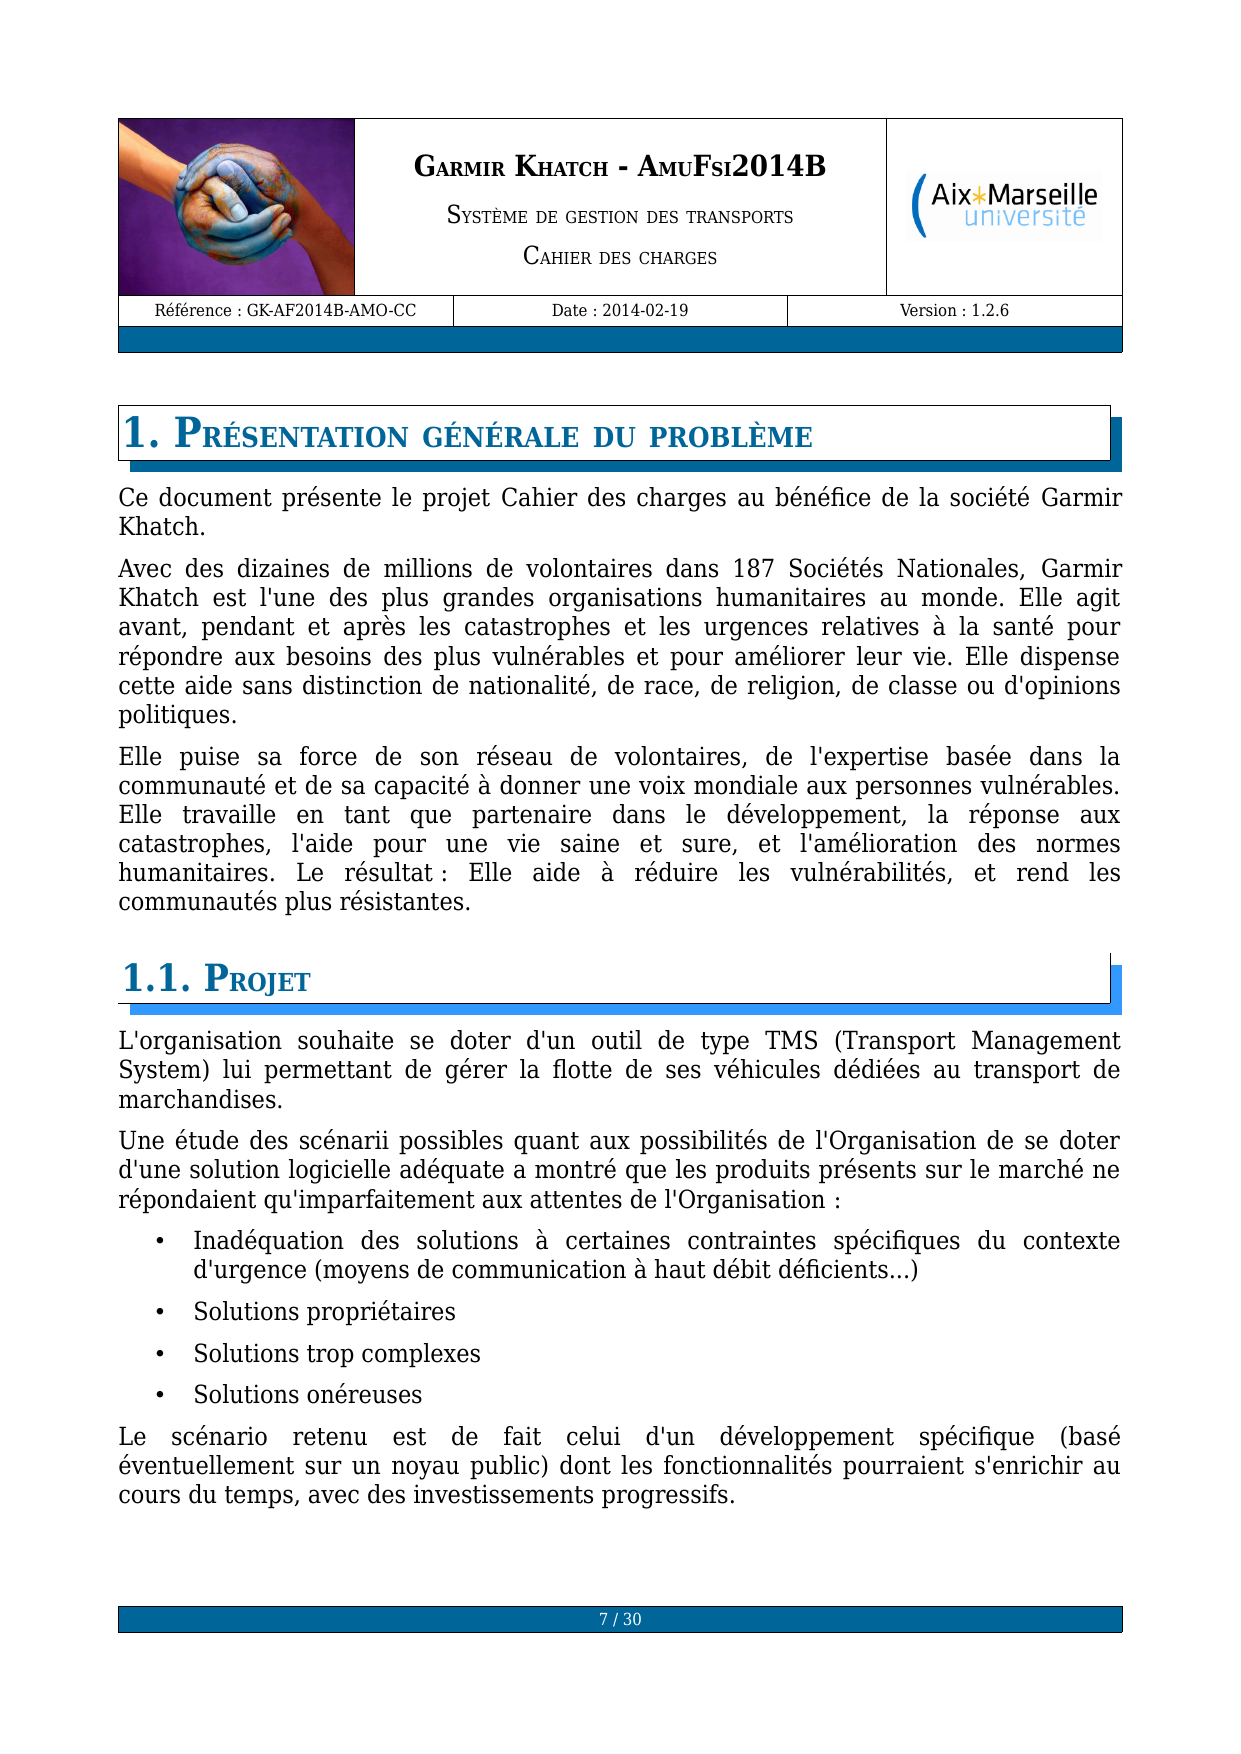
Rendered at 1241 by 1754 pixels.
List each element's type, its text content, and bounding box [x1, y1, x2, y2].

list Solutions trop complexes [156, 1339, 1122, 1368]
picture [887, 126, 1122, 288]
text Ce document présente le projet Cahier des charges au bénéfice de la société Garmir Khatch. [118, 483, 1122, 542]
text Elle puise sa force de son réseau de volontaires, de l'expertise basée dans la communauté et de sa capacité à donner une voix mondiale aux personnes vulnérables. Elle travaille en tant que partenaire dans le développement, la réponse aux catastrophes, l'aide pour une vie saine et sure, et l'amélioration des normes humanitaires. Le résultat : Elle aide à réduire les vulnérabilités, et rend les communautés plus résistantes. [118, 742, 1122, 917]
text L'organisation souhaite se doter d'un outil de type TMS (Transport Management System) lui permettant de gérer la flotte de ses véhicules dédiées au transport de marchandises. [118, 1026, 1122, 1114]
text Avec des dizaines de millions de volontaires dans 187 Sociétés Nationales, Garmir Khatch est l'une des plus grandes organisations humanitaires au monde. Elle agit avant, pendant et après les catastrophes et les urgences relatives à la santé pour répondre aux besoins des plus vulnérables et pour améliorer leur vie. Elle dispense cette aide sans distinction de nationalité, de race, de religion, de classe ou d'opinions politiques. [118, 554, 1122, 729]
picture [119, 119, 354, 295]
subtitle Projet [118, 953, 1110, 1003]
list Inadéquation des solutions à certaines contraintes spécifiques du contexte d'urgence (moyens de communication à haut débit déficients...) [156, 1226, 1122, 1285]
subtitle Présentation générale du problème [119, 406, 1110, 460]
text Le scénario retenu est de fait celui d'un développement spécifique (basé éventuellement sur un noyau public) dont les fonctionnalités pourraient s'enrichir au cours du temps, avec des investissements progressifs. [118, 1422, 1122, 1510]
list Solutions propriétaires [156, 1297, 1122, 1326]
list Solutions onéreuses [156, 1381, 1122, 1410]
text Une étude des scénarii possibles quant aux possibilités de l'Organisation de se doter d'une solution logicielle adéquate a montré que les produits présents sur le marché ne répondaient qu'imparfaitement aux attentes de l'Organisation : [118, 1126, 1122, 1214]
